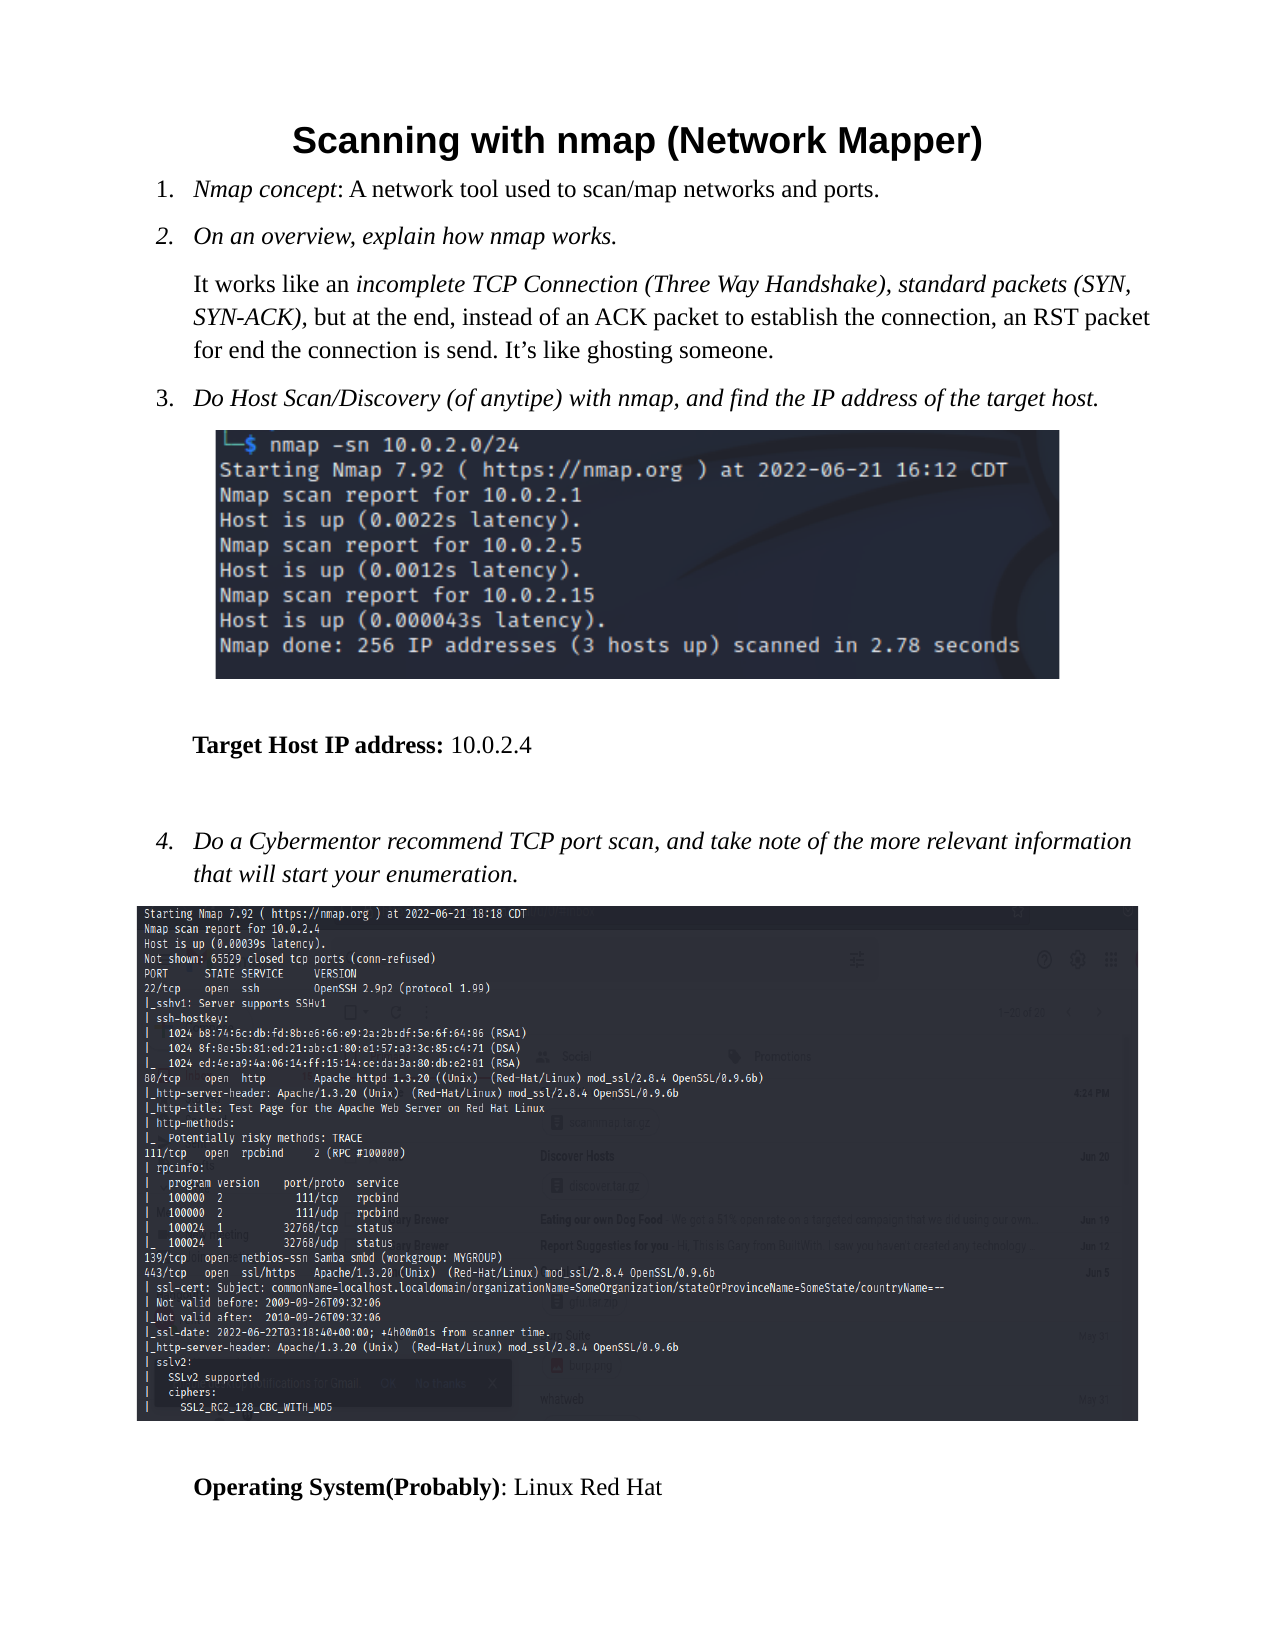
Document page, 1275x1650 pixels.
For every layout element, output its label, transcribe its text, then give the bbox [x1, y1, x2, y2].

text Target Host IP address: 10.0.2.4 [118, 731, 1157, 759]
list On an overview, explain how nmap works. [156, 221, 1157, 250]
list Operating System(Probably): Linux Red Hat [156, 1472, 1157, 1501]
list Do Host Scan/Discovery (of anytipe) with nmap, and find the IP address of the target host. [156, 383, 1157, 411]
picture [136, 906, 1139, 1421]
picture [215, 430, 1060, 679]
list It works like an incomplete TCP Connection (Three Way Handshake), standard packets (SYN, SYN-ACK), but at the end, instead of an ACK packet to establish the connection, an RST packet for end the connection is send. It’s like ghosting someone. [156, 269, 1157, 364]
list Nmap concept: A network tool used to scan/map networks and ports. [156, 174, 1157, 202]
subtitle Scanning with nmap (Network Mapper) [118, 118, 1157, 161]
list Do a Cybermentor recommend TCP port scan, and take note of the more relevant information that will start your enumeration. [156, 826, 1157, 887]
